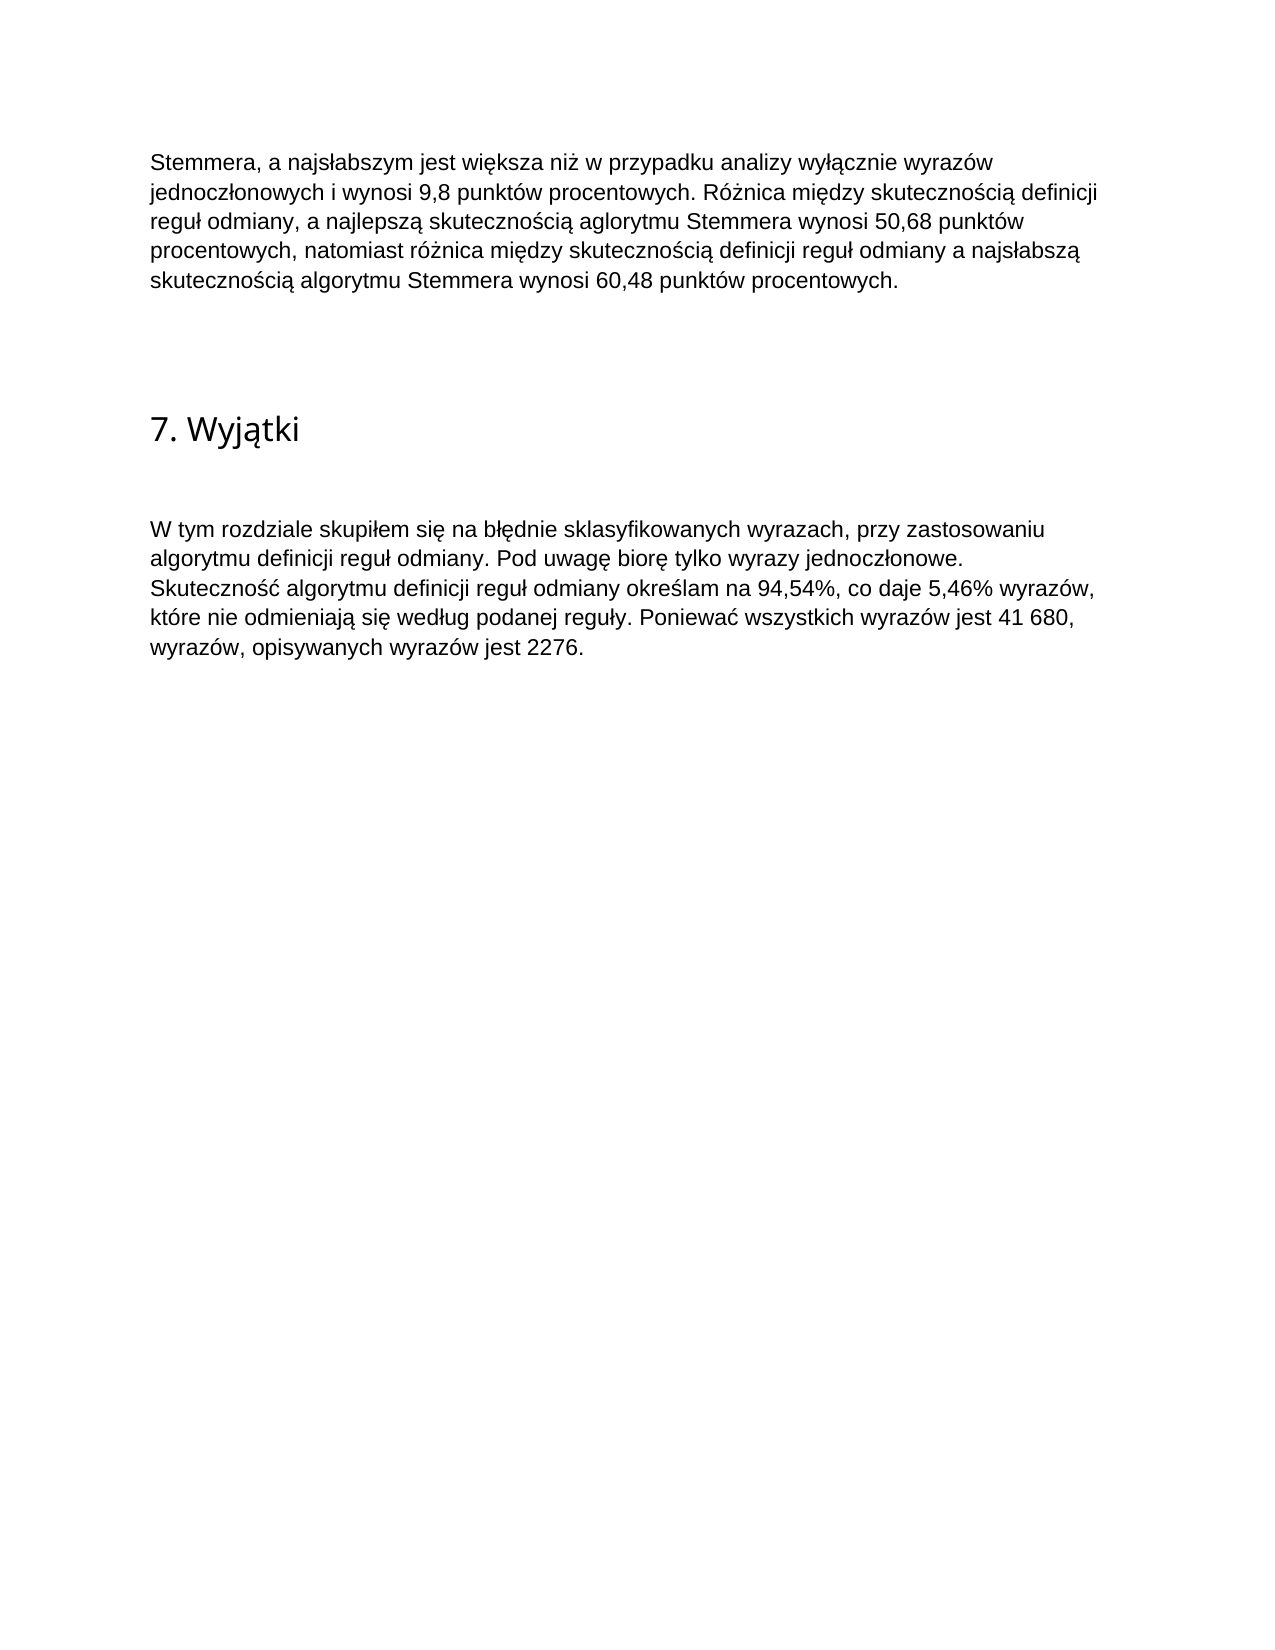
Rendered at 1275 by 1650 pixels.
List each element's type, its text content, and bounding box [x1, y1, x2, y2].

text Stemmera, a najsłabszym jest większa niż w przypadku analizy wyłącznie wyrazów jednoczłonowych i wynosi 9,8 punktów procentowych. Różnica między skutecznością definicji reguł odmiany, a najlepszą skutecznością aglorytmu Stemmera wynosi 50,68 punktów procentowych, natomiast różnica między skutecznością definicji reguł odmiany a najsłabszą skutecznością algorytmu Stemmera wynosi 60,48 punktów procentowych. [150, 150, 1125, 293]
text Skuteczność algorytmu definicji reguł odmiany określam na 94,54%, co daje 5,46% wyrazów, które nie odmieniają się według podanej reguły. Poniewać wszystkich wyrazów jest 41 680, wyrazów, opisywanych wyrazów jest 2276. [150, 576, 1125, 660]
text W tym rozdziale skupiłem się na błędnie sklasyfikowanych wyrazach, przy zastosowaniu algorytmu definicji reguł odmiany. Pod uwagę biorę tylko wyrazy jednoczłonowe. [150, 517, 1125, 572]
subtitle 7. Wyjątki [150, 406, 1125, 451]
